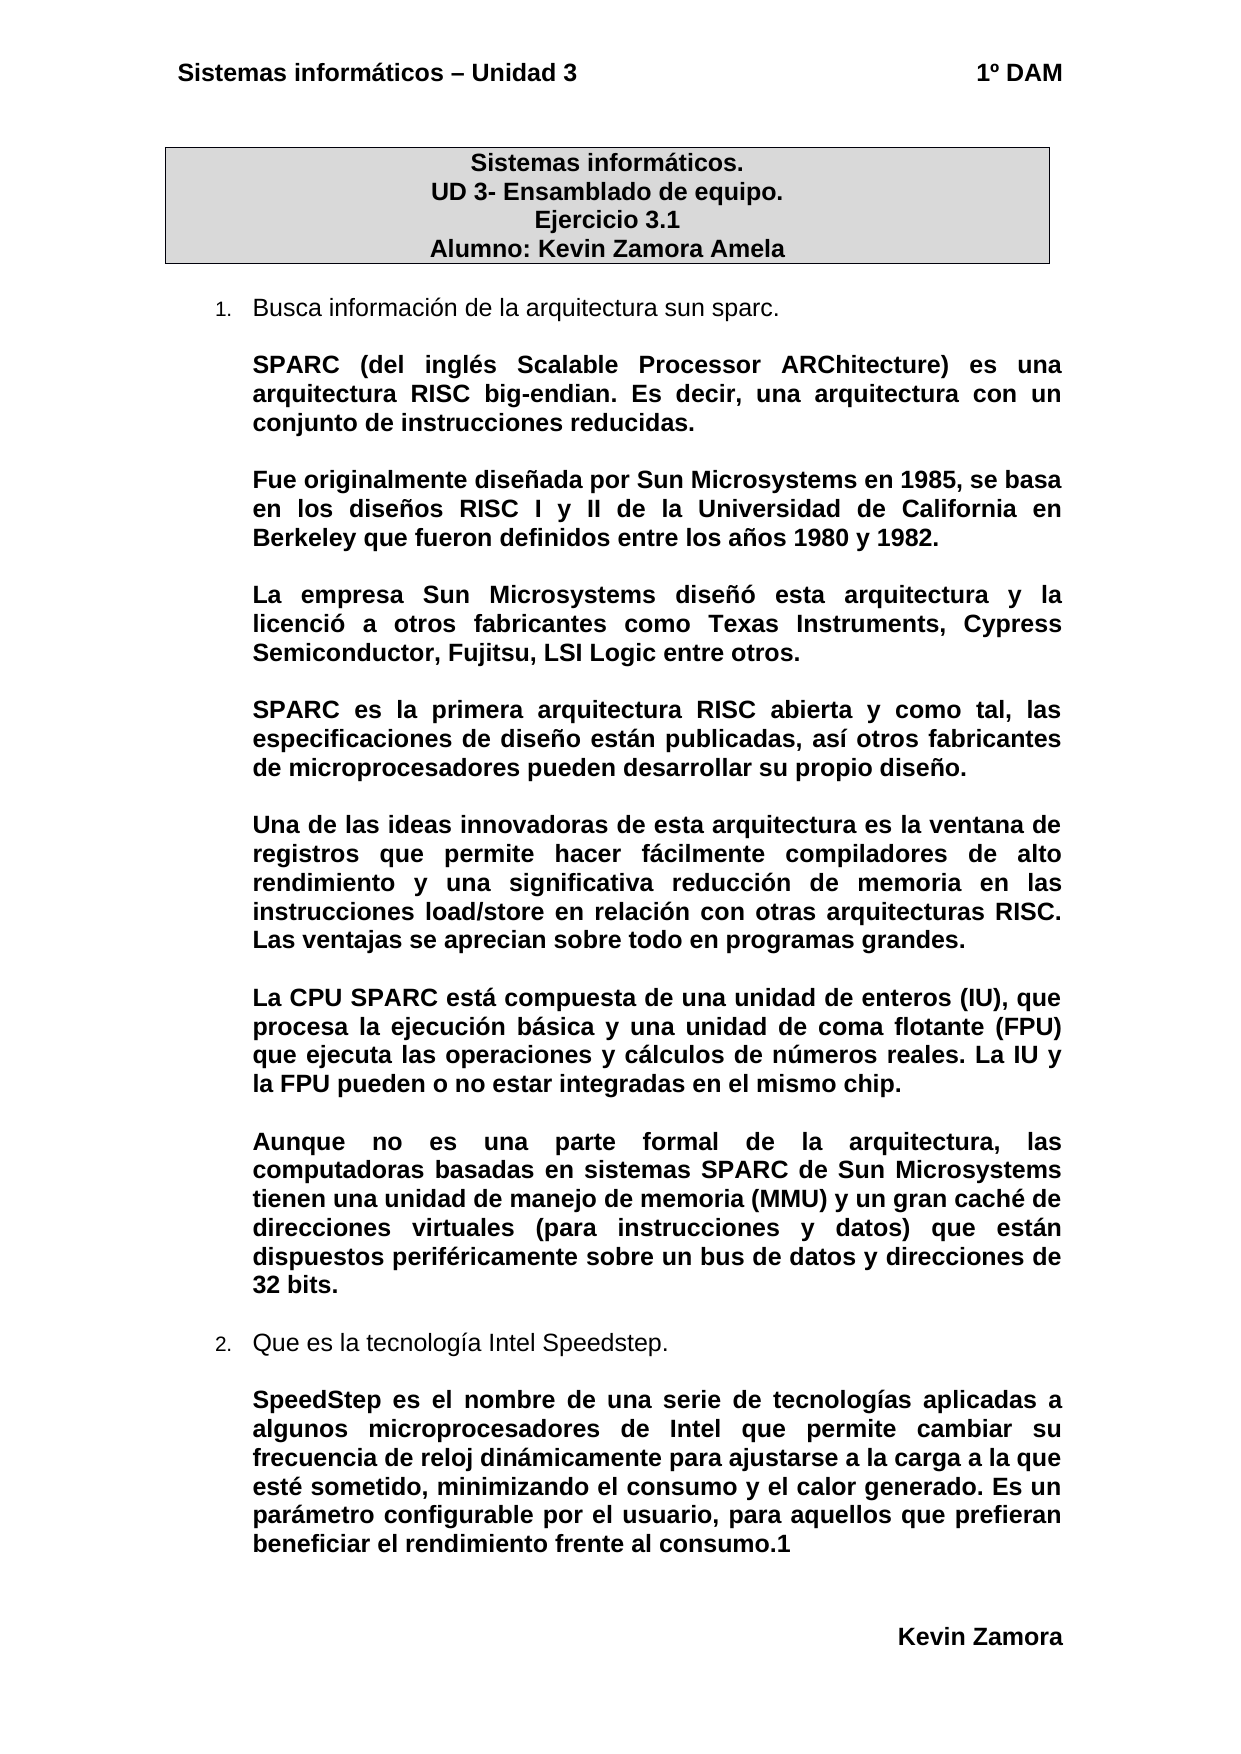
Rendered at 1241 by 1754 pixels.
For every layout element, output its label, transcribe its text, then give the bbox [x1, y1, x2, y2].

list SpeedStep es el nombre de una serie de tecnologías aplicadas a algunos microprocesadores de Intel que permite cambiar su frecuencia de reloj dinámicamente para ajustarse a la carga a la que esté sometido, minimizando el consumo y el calor generado. Es un parámetro configurable por el usuario, para aquellos que prefieran beneficiar el rendimiento frente al consumo.1​ [252, 1385, 1063, 1558]
list Fue originalmente diseñada por Sun Microsystems en 1985, se basa en los diseños RISC I y II de la Universidad de California en Berkeley que fueron definidos entre los años 1980 y 1982. [252, 465, 1063, 551]
list SPARC (del inglés Scalable Processor ARChitecture) es una arquitectura RISC big-endian. Es decir, una arquitectura con un conjunto de instrucciones reducidas. [252, 350, 1063, 436]
list La CPU SPARC está compuesta de una unidad de enteros (IU), que procesa la ejecución básica y una unidad de coma flotante (FPU) que ejecuta las operaciones y cálculos de números reales. La IU y la FPU pueden o no estar integradas en el mismo chip. [252, 983, 1063, 1098]
list Una de las ideas innovadoras de esta arquitectura es la ventana de registros que permite hacer fácilmente compiladores de alto rendimiento y una significativa reducción de memoria en las instrucciones load/store en relación con otras arquitecturas RISC. Las ventajas se aprecian sobre todo en programas grandes. [252, 810, 1063, 954]
list SPARC es la primera arquitectura RISC abierta y como tal, las especificaciones de diseño están publicadas, así otros fabricantes de microprocesadores pueden desarrollar su propio diseño. [252, 695, 1063, 781]
list Busca información de la arquitectura sun sparc. [215, 293, 1063, 321]
table_header Sistemas informáticos. UD 3- Ensamblado de equipo. Ejercicio 3.1 Alumno: Kevin Zamora Amela [166, 148, 1049, 263]
list Aunque no es una parte formal de la arquitectura, las computadoras basadas en sistemas SPARC de Sun Microsystems tienen una unidad de manejo de memoria (MMU) y un gran caché de direcciones virtuales (para instrucciones y datos) que están dispuestos periféricamente sobre un bus de datos y direcciones de 32 bits. [252, 1126, 1063, 1299]
list La empresa Sun Microsystems diseñó esta arquitectura y la licenció a otros fabricantes como Texas Instruments, Cypress Semiconductor, Fujitsu, LSI Logic entre otros. [252, 580, 1063, 666]
list Que es la tecnología Intel Speedstep. [215, 1328, 1063, 1356]
